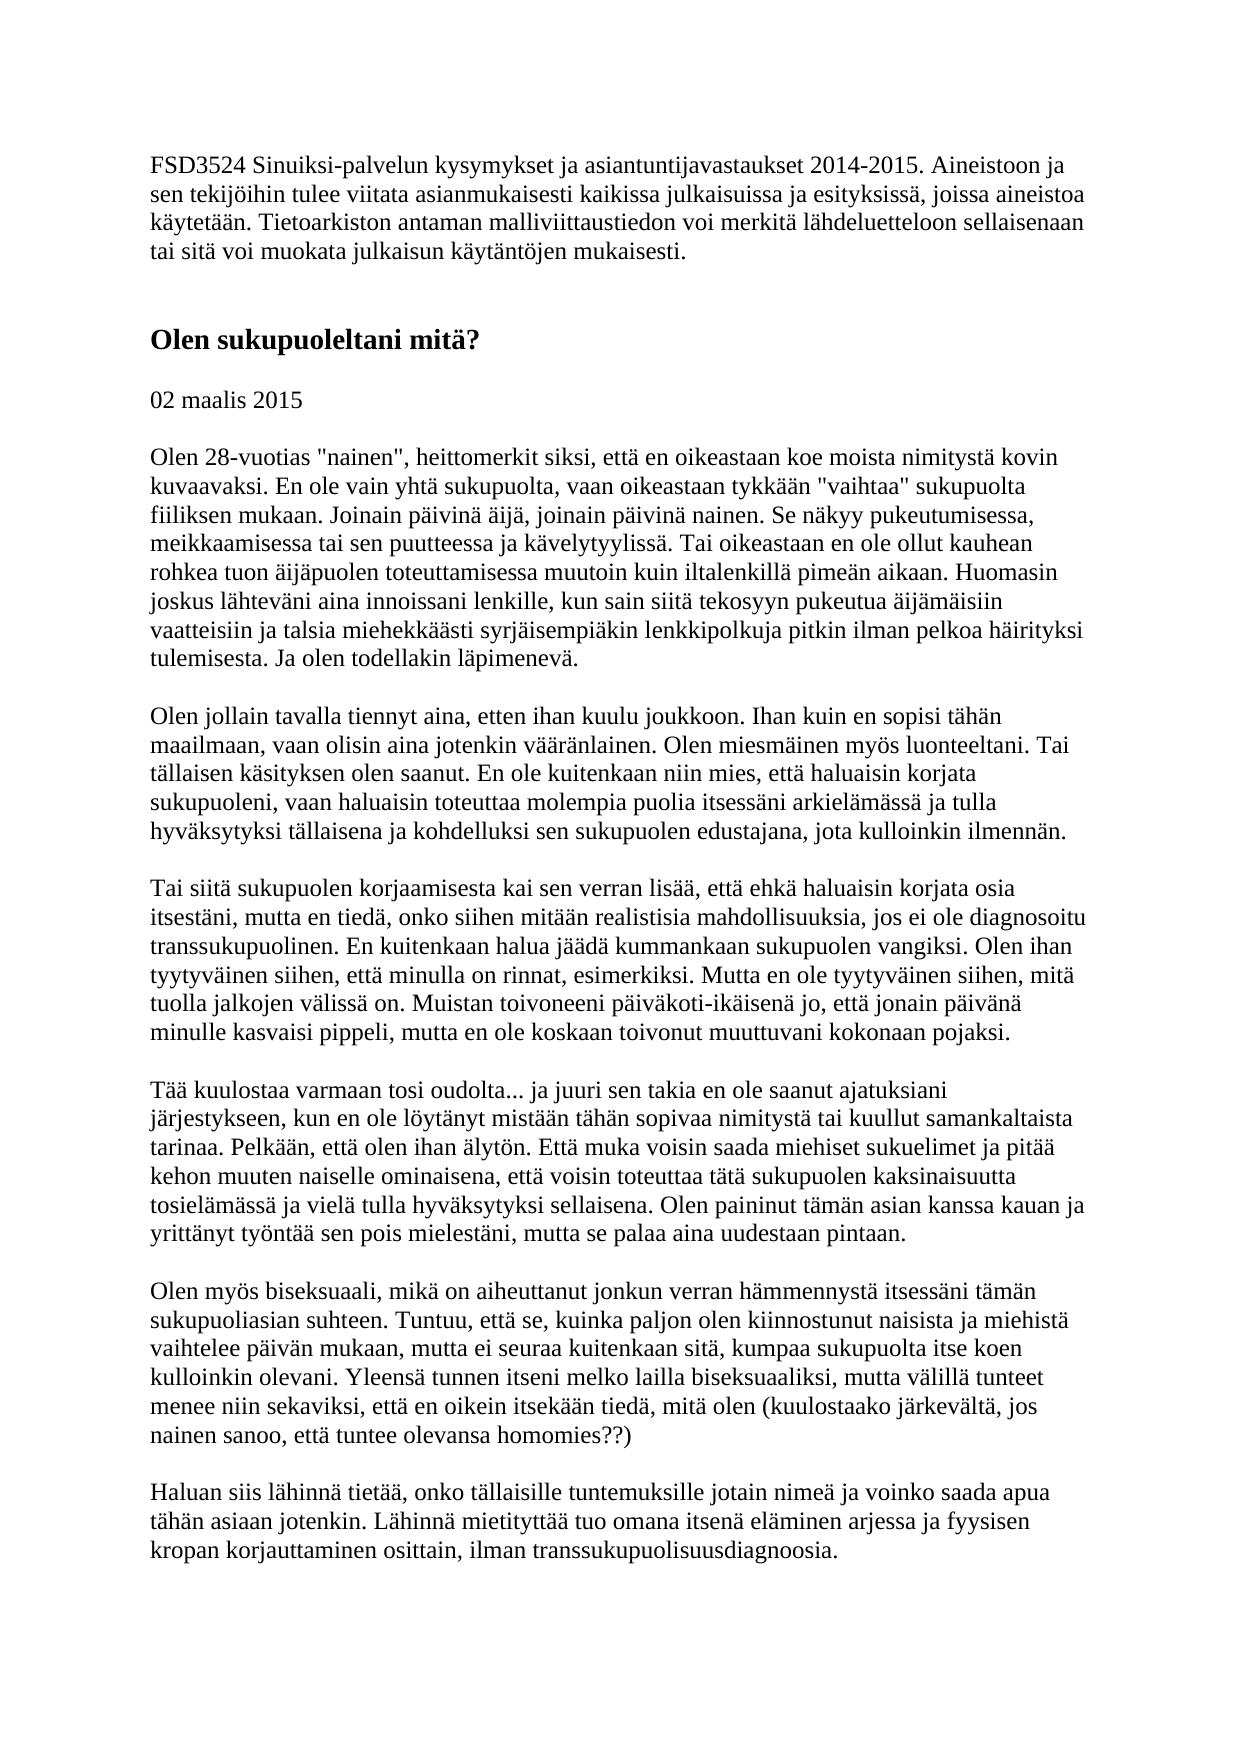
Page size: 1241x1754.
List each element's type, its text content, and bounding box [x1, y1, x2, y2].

text 02 maalis 2015 [150, 385, 1090, 413]
text FSD3524 Sinuiksi-palvelun kysymykset ja asiantuntijavastaukset 2014-2015. Aineistoon ja sen tekijöihin tulee viitata asianmukaisesti kaikissa julkaisuissa ja esityksissä, joissa aineistoa käytetään. Tietoarkiston antaman malliviittaustiedon voi merkitä lähdeluetteloon sellaisenaan tai sitä voi muokata julkaisun käytäntöjen mukaisesti. [150, 150, 1090, 265]
text Olen 28-vuotias "nainen", heittomerkit siksi, että en oikeastaan koe moista nimitystä kovin kuvaavaksi. En ole vain yhtä sukupuolta, vaan oikeastaan tykkään "vaihtaa" sukupuolta fiiliksen mukaan. Joinain päivinä äijä, joinain päivinä nainen. Se näkyy pukeutumisessa, meikkaamisessa tai sen puutteessa ja kävelytyylissä. Tai oikeastaan en ole ollut kauhean rohkea tuon äijäpuolen toteuttamisessa muutoin kuin iltalenkillä pimeän aikaan. Huomasin joskus lähteväni aina innoissani lenkille, kun sain siitä tekosyyn pukeutua äijämäisiin vaatteisiin ja talsia miehekkäästi syrjäisempiäkin lenkkipolkuja pitkin ilman pelkoa häirityksi tulemisesta. Ja olen todellakin läpimenevä. Olen jollain tavalla tiennyt aina, etten ihan kuulu joukkoon. Ihan kuin en sopisi tähän maailmaan, vaan olisin aina jotenkin vääränlainen. Olen miesmäinen myös luonteeltani. Tai tällaisen käsityksen olen saanut. En ole kuitenkaan niin mies, että haluaisin korjata sukupuoleni, vaan haluaisin toteuttaa molempia puolia itsessäni arkielämässä ja tulla hyväksytyksi tällaisena ja kohdelluksi sen sukupuolen edustajana, jota kulloinkin ilmennän. Tai siitä sukupuolen korjaamisesta kai sen verran lisää, että ehkä haluaisin korjata osia itsestäni, mutta en tiedä, onko siihen mitään realistisia mahdollisuuksia, jos ei ole diagnosoitu transsukupuolinen. En kuitenkaan halua jäädä kummankaan sukupuolen vangiksi. Olen ihan tyytyväinen siihen, että minulla on rinnat, esimerkiksi. Mutta en ole tyytyväinen siihen, mitä tuolla jalkojen välissä on. Muistan toivoneeni päiväkoti-ikäisenä jo, että jonain päivänä minulle kasvaisi pippeli, mutta en ole koskaan toivonut muuttuvani kokonaan pojaksi. Tää kuulostaa varmaan tosi oudolta... ja juuri sen takia en ole saanut ajatuksiani järjestykseen, kun en ole löytänyt mistään tähän sopivaa nimitystä tai kuullut samankaltaista tarinaa. Pelkään, että olen ihan älytön. Että muka voisin saada miehiset sukuelimet ja pitää kehon muuten naiselle ominaisena, että voisin toteuttaa tätä sukupuolen kaksinaisuutta tosielämässä ja vielä tulla hyväksytyksi sellaisena. Olen paininut tämän asian kanssa kauan ja yrittänyt työntää sen pois mielestäni, mutta se palaa aina uudestaan pintaan. Olen myös biseksuaali, mikä on aiheuttanut jonkun verran hämmennystä itsessäni tämän sukupuoliasian suhteen. Tuntuu, että se, kuinka paljon olen kiinnostunut naisista ja miehistä vaihtelee päivän mukaan, mutta ei seuraa kuitenkaan sitä, kumpaa sukupuolta itse koen kulloinkin olevani. Yleensä tunnen itseni melko lailla biseksuaaliksi, mutta välillä tunteet menee niin sekaviksi, että en oikein itsekään tiedä, mitä olen (kuulostaako järkevältä, jos nainen sanoo, että tuntee olevansa homomies??) Haluan siis lähinnä tietää, onko tällaisille tuntemuksille jotain nimeä ja voinko saada apua tähän asiaan jotenkin. Lähinnä mietityttää tuo omana itsenä eläminen arjessa ja fyysisen kropan korjauttaminen osittain, ilman transsukupuolisuusdiagnoosia. [150, 442, 1090, 1563]
text Olen sukupuoleltani mitä? [150, 322, 1090, 356]
